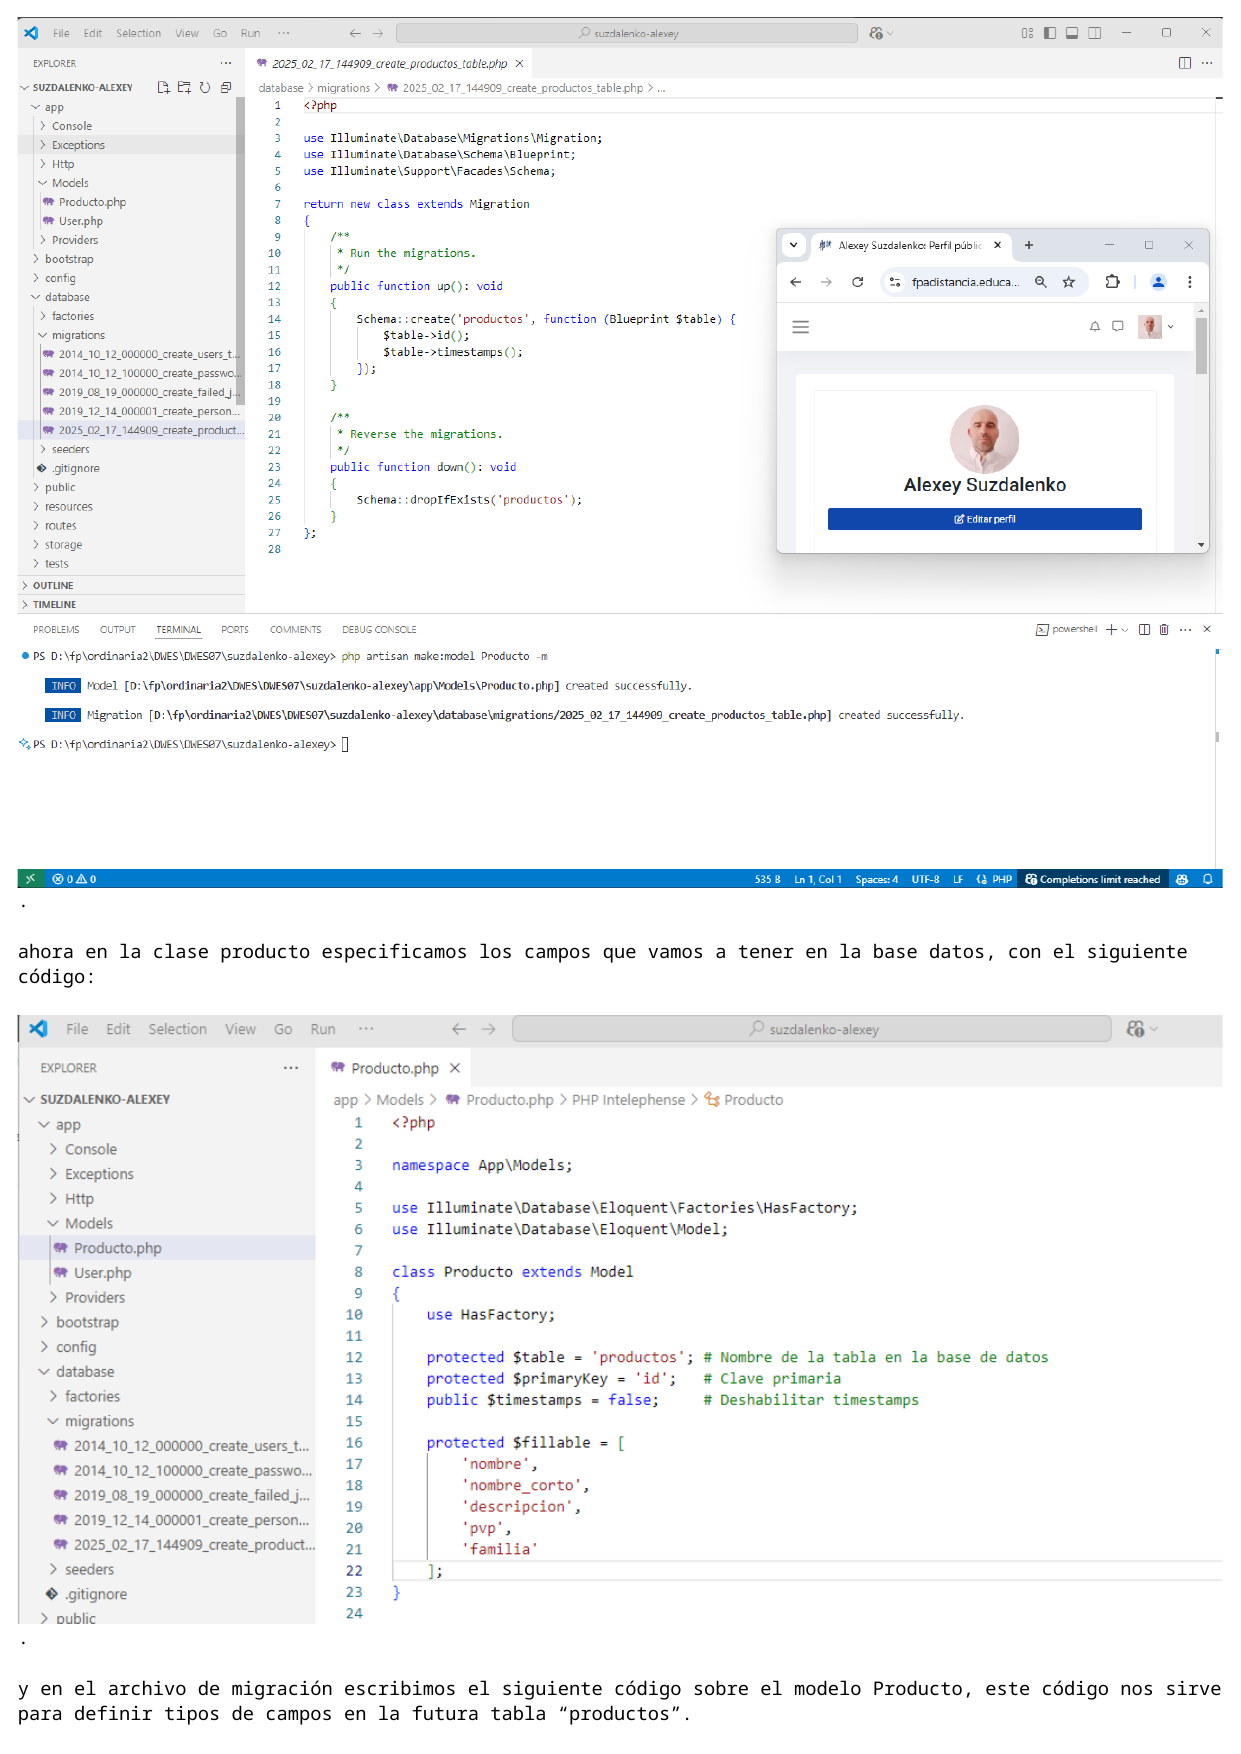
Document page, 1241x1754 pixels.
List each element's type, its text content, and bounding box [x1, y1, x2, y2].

text . [18, 888, 1222, 913]
text y en el archivo de migración escribimos el siguiente código sobre el modelo Producto, este código nos sirve para definir tipos de campos en la futura tabla “productos”. [18, 1675, 1222, 1726]
picture [17, 17, 1223, 888]
picture [17, 1015, 1223, 1624]
text . [18, 1624, 1222, 1649]
text ahora en la clase producto especificamos los campos que vamos a tener en la base datos, con el siguiente código: [18, 938, 1222, 989]
